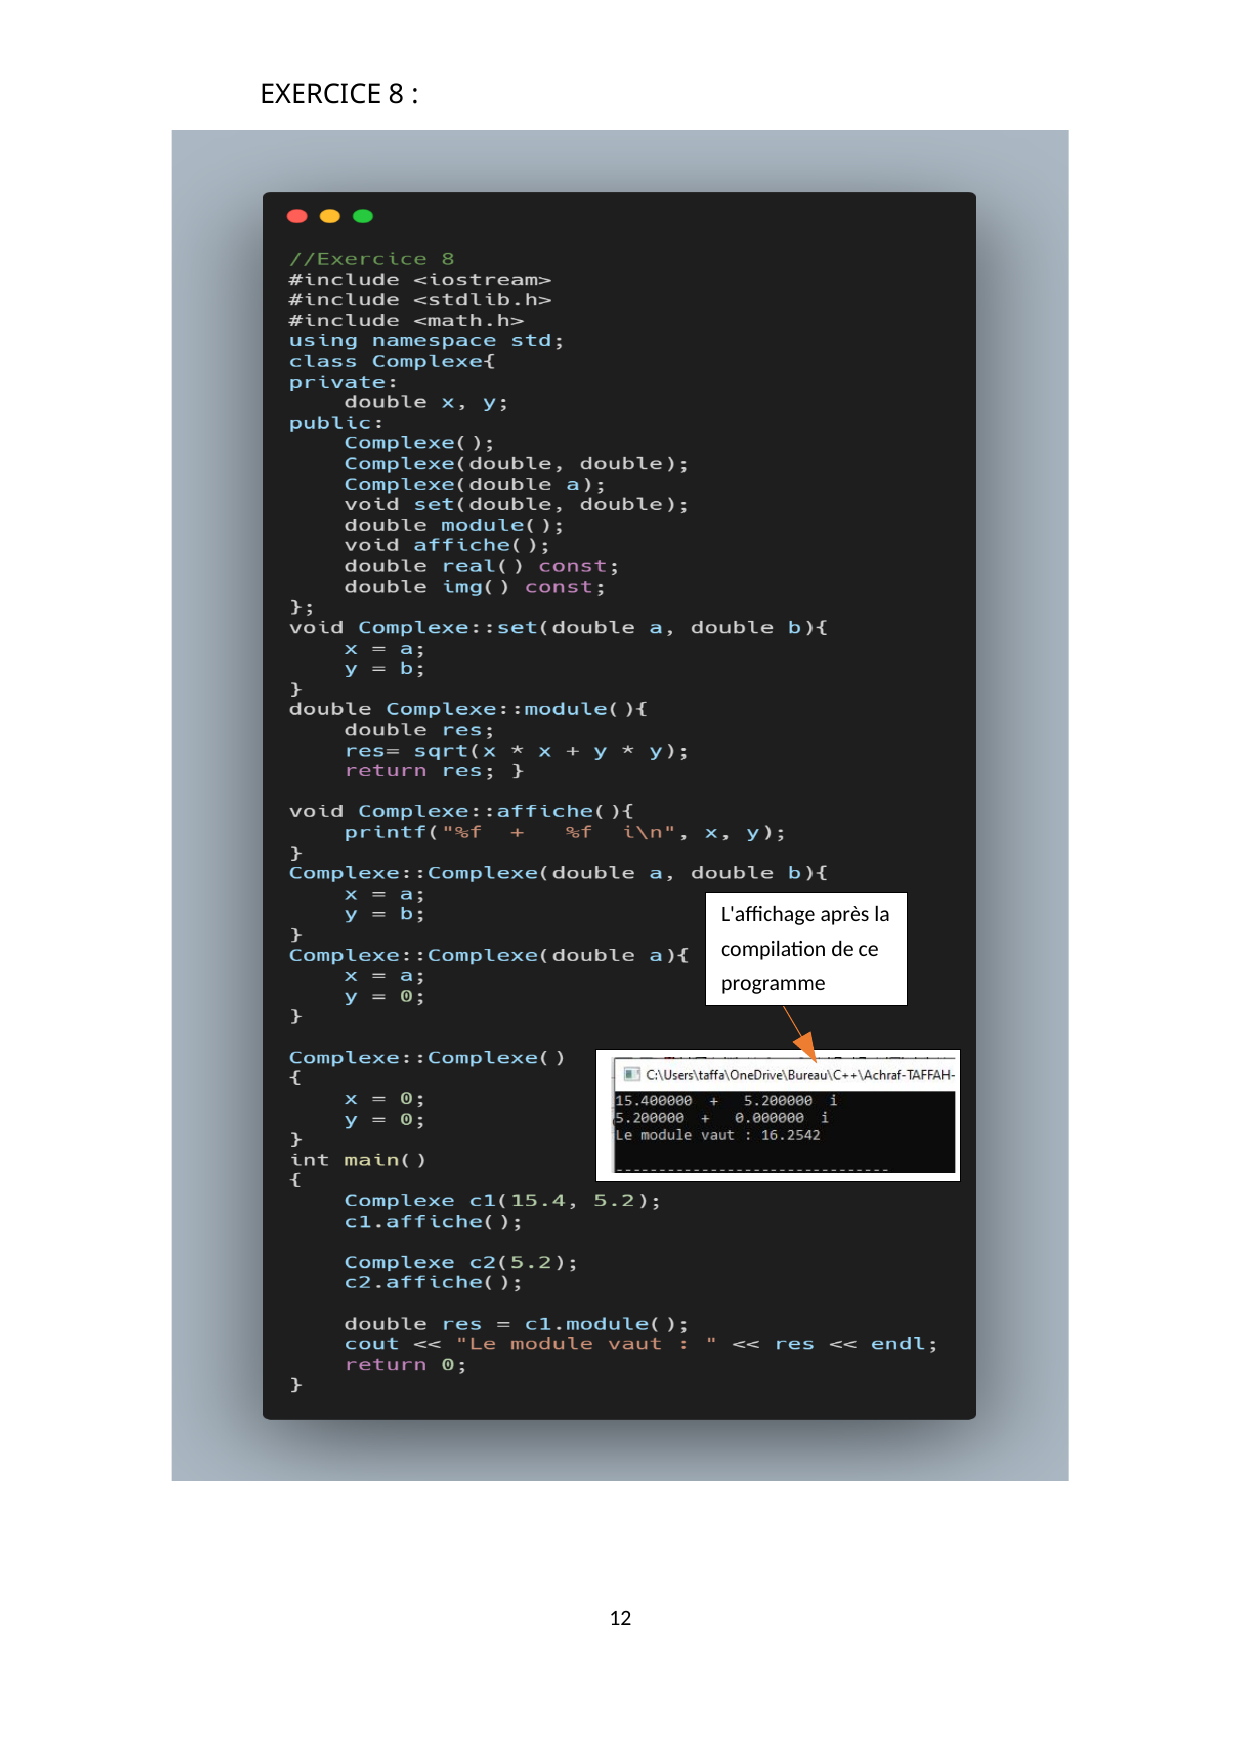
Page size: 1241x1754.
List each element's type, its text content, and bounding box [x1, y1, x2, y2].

text L'affichage après la compilation de ce programme [721, 900, 892, 996]
subtitle Exercice 8 : [186, 75, 1128, 112]
